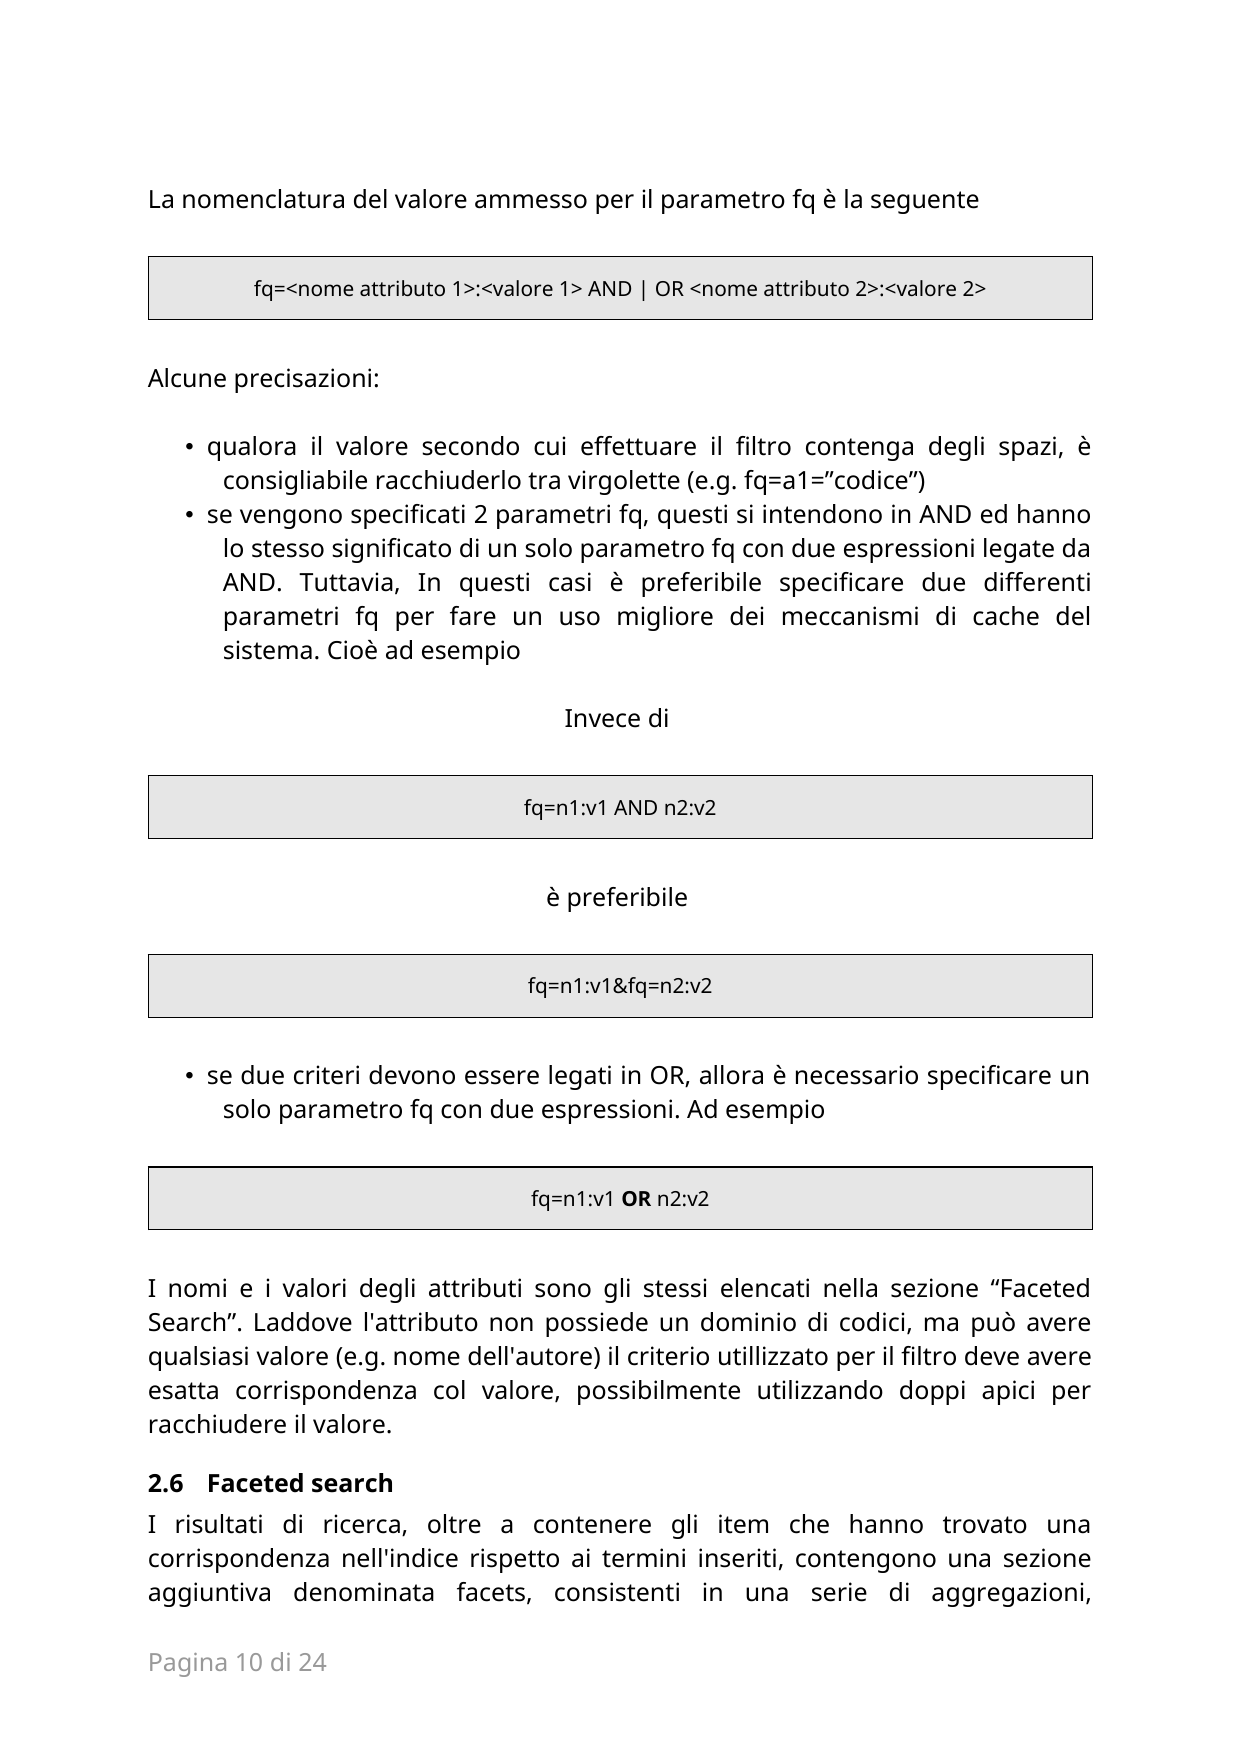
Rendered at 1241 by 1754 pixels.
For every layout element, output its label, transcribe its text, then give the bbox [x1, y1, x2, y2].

text è preferibile [148, 879, 1093, 913]
text fq=n1:v1&fq=n2:v2 [149, 955, 1092, 1017]
text fq=<nome attributo 1>:<valore 1> AND | OR <nome attributo 2>:<valore 2> [149, 257, 1092, 319]
text Alcune precisazioni: [148, 360, 1093, 394]
text fq=n1:v1 OR n2:v2 [149, 1168, 1092, 1229]
text fq=n1:v1 AND n2:v2 [149, 776, 1092, 838]
text Invece di [148, 701, 1093, 735]
list qualora il valore secondo cui effettuare il filtro contenga degli spazi, è consigliabile racchiuderlo tra virgolette (e.g. fq=a1=”codice”) [185, 428, 1093, 497]
text I nomi e i valori degli attributi sono gli stessi elencati nella sezione “Faceted Search”. Laddove l'attributo non possiede un dominio di codici, ma può avere qualsiasi valore (e.g. nome dell'autore) il criterio utillizzato per il filtro deve avere esatta corrispondenza col valore, possibilmente utilizzando doppi apici per racchiudere il valore. [148, 1271, 1093, 1441]
subtitle Faceted search [148, 1466, 1093, 1500]
list se vengono specificati 2 parametri fq, questi si intendono in AND ed hanno lo stesso significato di un solo parametro fq con due espressioni legate da AND. Tuttavia, In questi casi è preferibile specificare due differenti parametri fq per fare un uso migliore dei meccanismi di cache del sistema. Cioè ad esempio [185, 497, 1093, 667]
text I risultati di ricerca, oltre a contenere gli item che hanno trovato una corrispondenza nell'indice rispetto ai termini inseriti, contengono una sezione aggiuntiva denominata facets, consistenti in una serie di aggregazioni, [148, 1506, 1093, 1608]
list se due criteri devono essere legati in OR, allora è necessario specificare un solo parametro fq con due espressioni. Ad esempio [185, 1058, 1093, 1126]
text La nomenclatura del valore ammesso per il parametro fq è la seguente [148, 182, 1093, 216]
